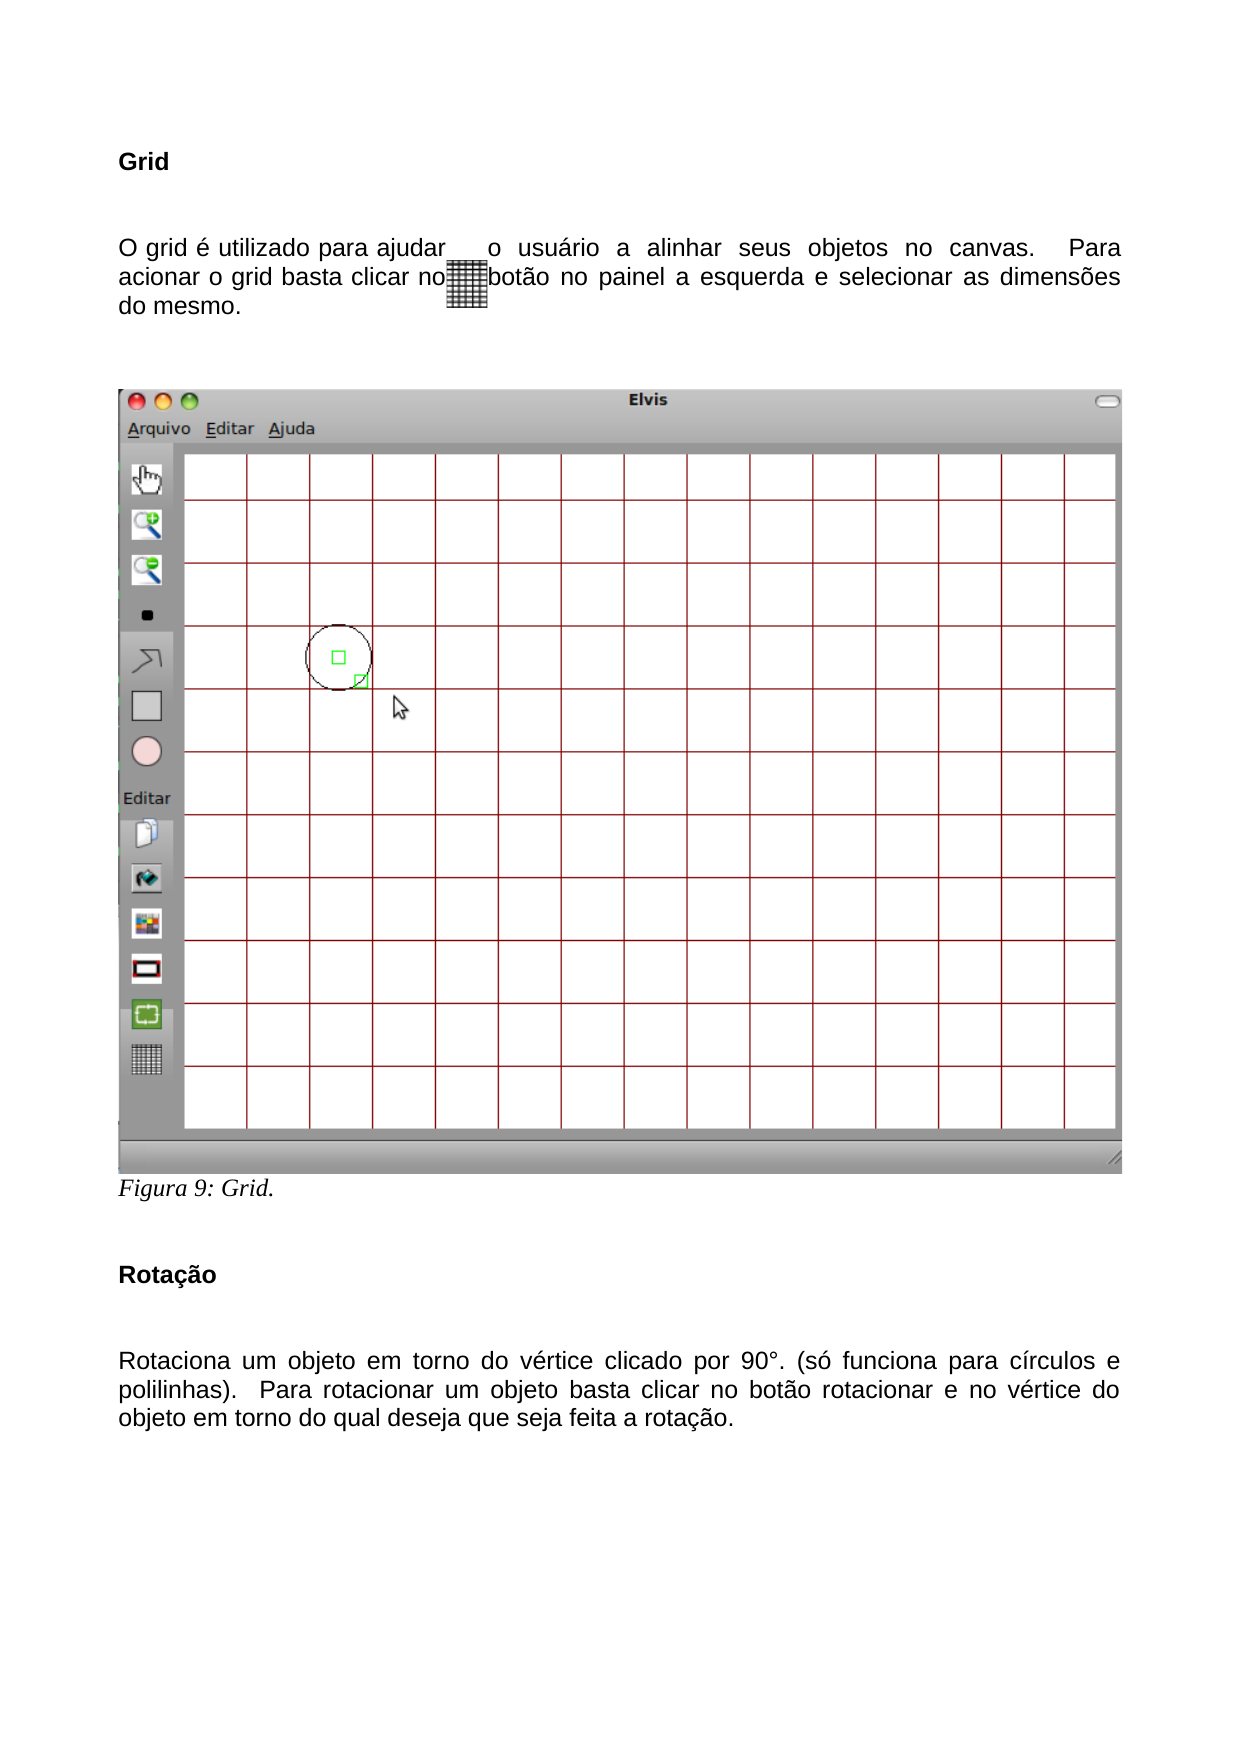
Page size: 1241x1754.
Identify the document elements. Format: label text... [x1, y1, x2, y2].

text O grid é utilizado para ajudar o usuário a alinhar seus objetos no canvas. Para acionar o grid basta clicar no botão no painel a esquerda e selecionar as dimensões do mesmo. [118, 233, 1122, 319]
picture [446, 260, 488, 308]
text Rotaciona um objeto em torno do vértice clicado por 90°. (só funciona para círculos e polilinhas). Para rotacionar um objeto basta clicar no botão rotacionar e no vértice do objeto em torno do qual deseja que seja feita a rotação. [118, 1346, 1122, 1432]
text Rotação [118, 1260, 1122, 1288]
text Figura 9: Grid. [118, 1174, 1122, 1202]
picture [118, 389, 1123, 1174]
text Grid [118, 147, 1122, 176]
